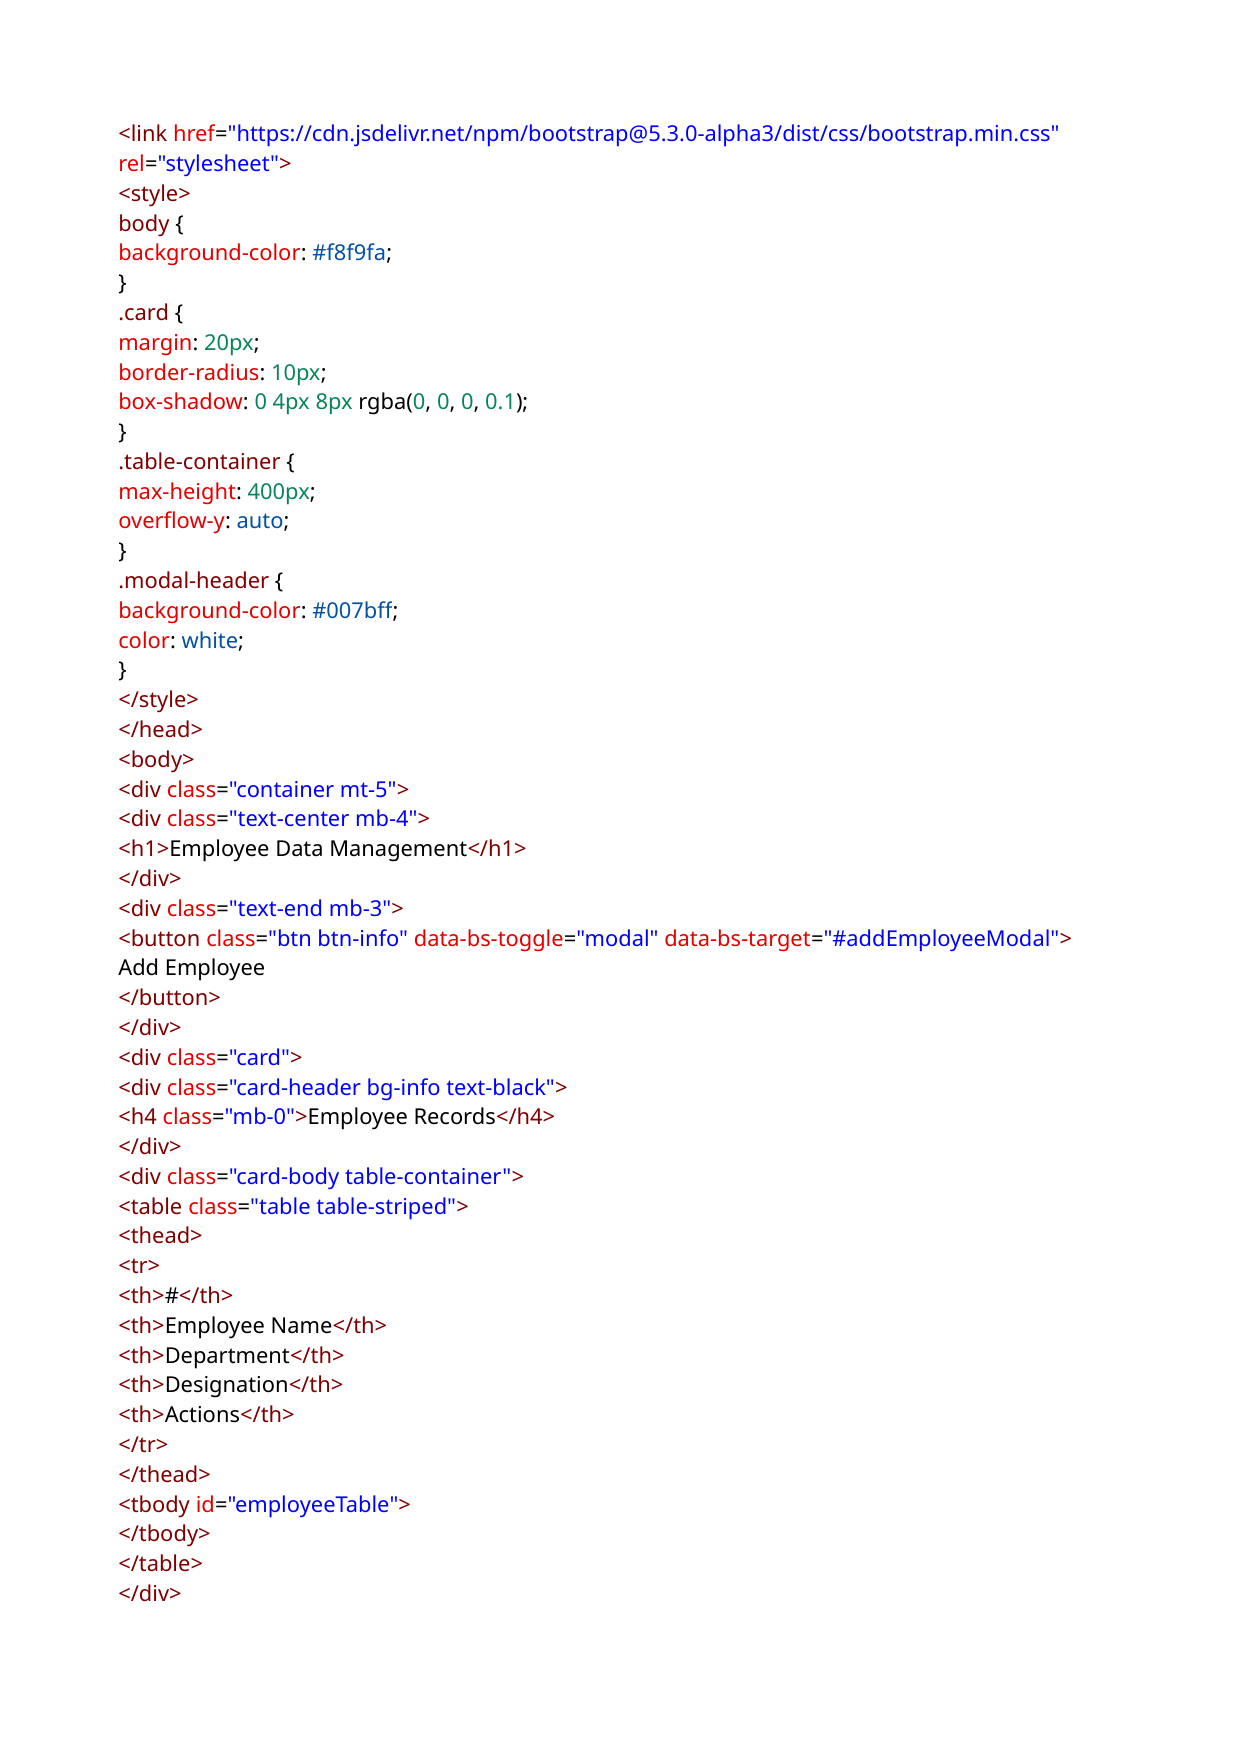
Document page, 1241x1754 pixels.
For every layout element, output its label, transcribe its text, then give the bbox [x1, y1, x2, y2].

text <tbody id="employeeTable"> [118, 1488, 1122, 1518]
text <th>#</th> [118, 1280, 1122, 1310]
text </thead> [118, 1459, 1122, 1488]
text <table class="table table-striped"> [118, 1191, 1122, 1220]
text .table-container { [118, 446, 1122, 476]
text <div class="card"> [118, 1042, 1122, 1071]
text color: white; [118, 624, 1122, 654]
text } [118, 654, 1122, 684]
text border-radius: 10px; [118, 356, 1122, 386]
text <link href="https://cdn.jsdelivr.net/npm/bootstrap@5.3.0-alpha3/dist/css/bootstrap.min.css" rel="stylesheet"> [118, 118, 1122, 178]
text overflow-y: auto; [118, 505, 1122, 535]
text </div> [118, 1578, 1122, 1608]
text </style> [118, 684, 1122, 714]
text margin: 20px; [118, 327, 1122, 356]
text <div class="card-body table-container"> [118, 1161, 1122, 1191]
text </div> [118, 1131, 1122, 1161]
text <th>Actions</th> [118, 1399, 1122, 1429]
text <div class="text-end mb-3"> [118, 893, 1122, 922]
text .card { [118, 297, 1122, 327]
text </tr> [118, 1429, 1122, 1459]
text <h1>Employee Data Management</h1> [118, 833, 1122, 863]
text background-color: #f8f9fa; [118, 237, 1122, 267]
text <h4 class="mb-0">Employee Records</h4> [118, 1101, 1122, 1131]
text <div class="text-center mb-4"> [118, 803, 1122, 833]
text </div> [118, 863, 1122, 893]
text body { [118, 207, 1122, 237]
text <style> [118, 178, 1122, 207]
text <tr> [118, 1250, 1122, 1280]
text .modal-header { [118, 565, 1122, 595]
text </button> [118, 982, 1122, 1012]
text <th>Employee Name</th> [118, 1310, 1122, 1339]
text <div class="card-header bg-info text-black"> [118, 1071, 1122, 1101]
text <div class="container mt-5"> [118, 773, 1122, 803]
text max-height: 400px; [118, 476, 1122, 505]
text Add Employee [118, 952, 1122, 982]
text box-shadow: 0 4px 8px rgba(0, 0, 0, 0.1); [118, 386, 1122, 416]
text </head> [118, 714, 1122, 744]
text <thead> [118, 1220, 1122, 1250]
text </div> [118, 1012, 1122, 1042]
text <th>Department</th> [118, 1339, 1122, 1369]
text } [118, 267, 1122, 297]
text <body> [118, 744, 1122, 773]
text <th>Designation</th> [118, 1369, 1122, 1399]
text <button class="btn btn-info" data-bs-toggle="modal" data-bs-target="#addEmployeeModal"> [118, 922, 1122, 952]
text </table> [118, 1548, 1122, 1578]
text </tbody> [118, 1518, 1122, 1548]
text } [118, 535, 1122, 565]
text } [118, 416, 1122, 446]
text background-color: #007bff; [118, 595, 1122, 624]
